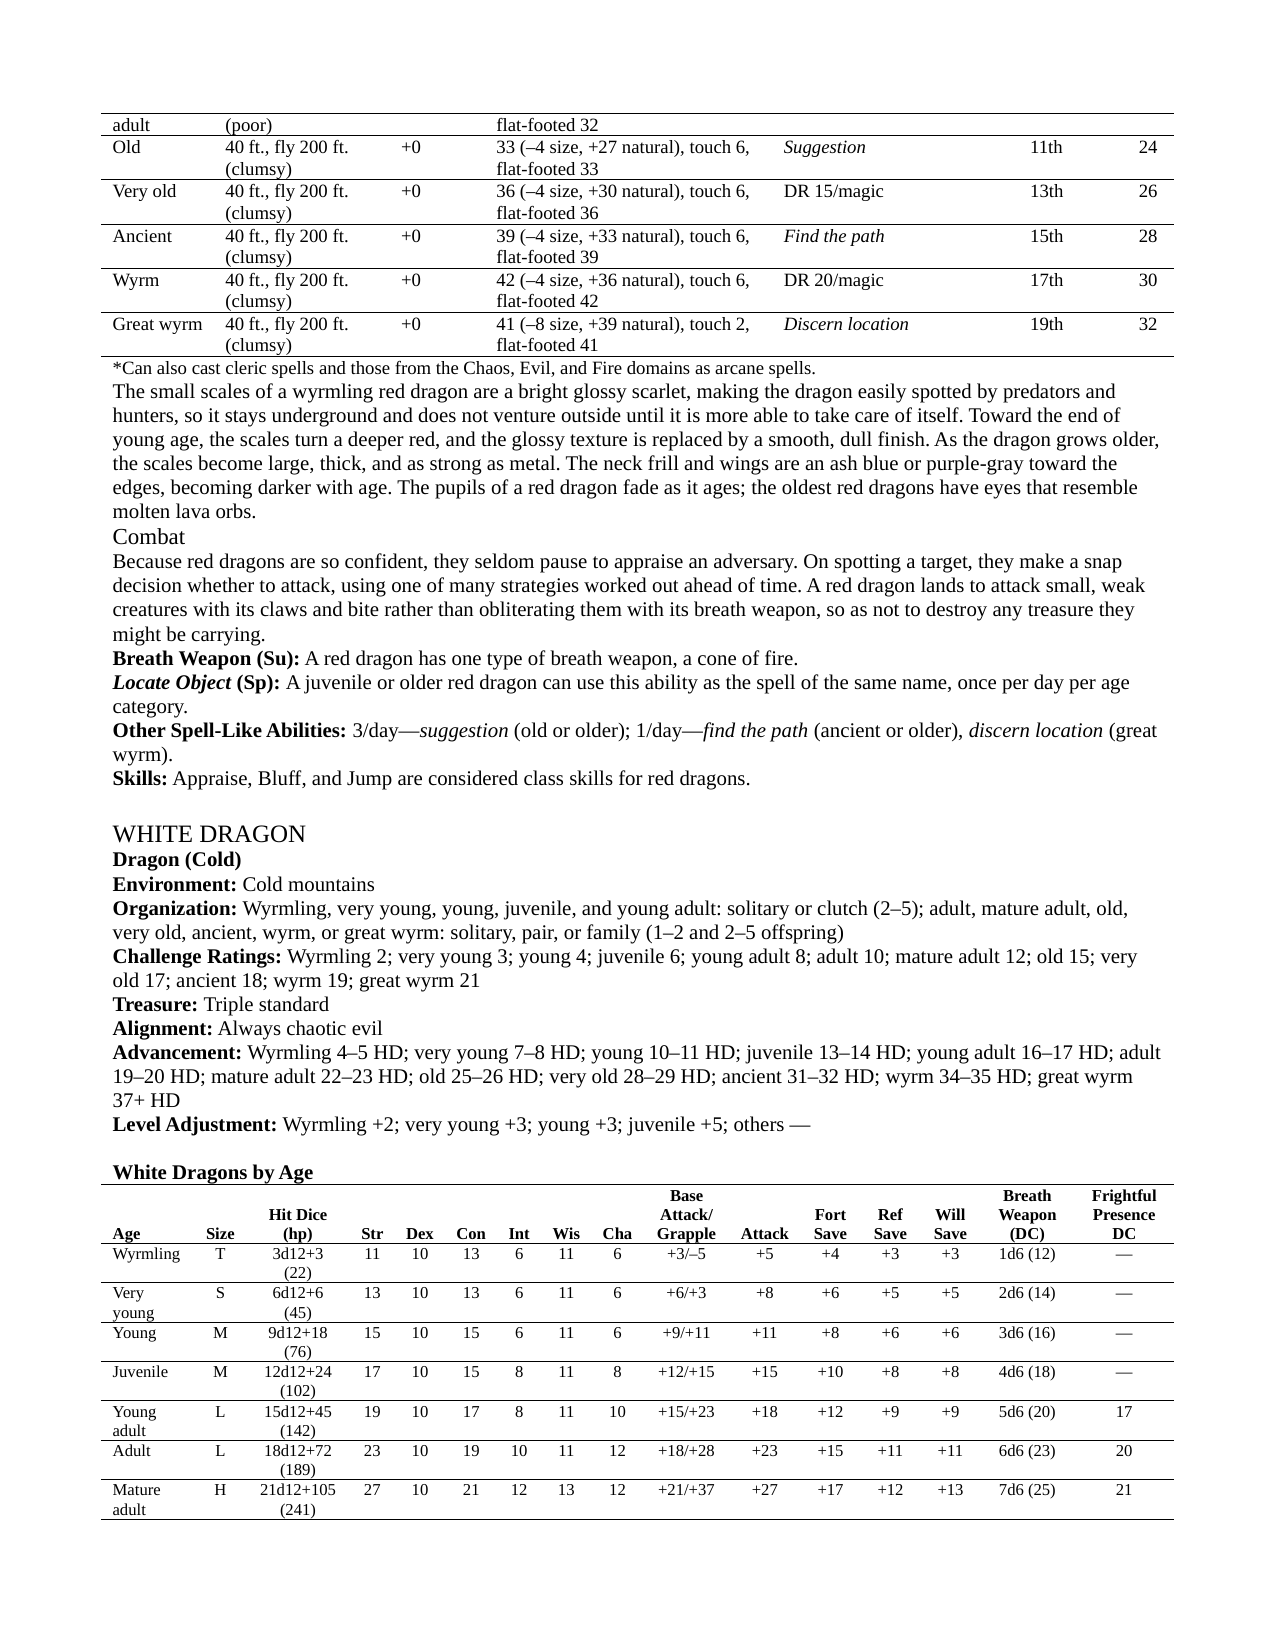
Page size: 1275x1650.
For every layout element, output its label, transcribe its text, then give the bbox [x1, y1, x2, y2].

table_cell Wis [541, 1185, 591, 1243]
table_cell 6 [497, 1323, 541, 1361]
table_cell +0 [390, 225, 485, 268]
table_cell 13 [445, 1283, 497, 1322]
table_cell 20 [1074, 1441, 1174, 1479]
table_cell 7d6 (25) [980, 1480, 1074, 1518]
table_cell Attack [729, 1185, 800, 1243]
table_cell 15 [445, 1323, 497, 1361]
text Organization: Wyrmling, very young, young, juvenile, and young adult: solitary or clutch (2–5); adult, mature adult, old, very old, ancient, wyrm, or great wyrm: solitary, pair, or family (1–2 and 2–5 offspring) [112, 896, 1162, 944]
table_cell Find the path [772, 225, 1019, 268]
table_cell +6 [860, 1323, 920, 1361]
text Other Spell-Like Abilities: 3/day—suggestion (old or older); 1/day—find the path (ancient or older), discern location (great wyrm). [112, 718, 1162, 766]
table_cell 11 [541, 1401, 591, 1440]
table_cell 24 [1127, 136, 1174, 179]
table_cell +11 [729, 1323, 800, 1361]
table_cell 12d12+24 (102) [246, 1362, 350, 1400]
table_cell 10 [395, 1401, 445, 1440]
table_cell 12 [497, 1480, 541, 1518]
table_cell 42 (–4 size, +36 natural), touch 6, flat-footed 42 [485, 269, 772, 312]
table_cell 21d12+105 (241) [246, 1480, 350, 1518]
table_cell 10 [395, 1480, 445, 1518]
table_cell +5 [729, 1244, 800, 1282]
table_cell +15 [729, 1362, 800, 1400]
table_cell 11 [350, 1244, 394, 1282]
table_cell [772, 114, 1019, 135]
table_cell +12 [800, 1401, 860, 1440]
table_header White Dragons by Age [101, 1160, 1174, 1184]
table_cell +11 [860, 1441, 920, 1479]
table_cell 12 [591, 1480, 643, 1518]
text Skills: Appraise, Bluff, and Jump are considered class skills for red dragons. [112, 766, 1162, 790]
table_cell 10 [395, 1441, 445, 1479]
table_cell 17 [445, 1401, 497, 1440]
table_cell 40 ft., fly 200 ft. (clumsy) [214, 180, 389, 223]
table_cell +8 [729, 1283, 800, 1322]
table_cell +23 [729, 1441, 800, 1479]
table_cell 3d6 (16) [980, 1323, 1074, 1361]
table_cell 11 [541, 1283, 591, 1322]
table_cell Old [101, 136, 214, 179]
table_cell 23 [350, 1441, 394, 1479]
table_cell Ref Save [860, 1185, 920, 1243]
table_cell Size [195, 1185, 246, 1243]
table_cell flat-footed 32 [485, 114, 772, 135]
table_cell S [195, 1283, 246, 1322]
table_cell Frightful Presence DC [1074, 1185, 1174, 1243]
table_cell +5 [860, 1283, 920, 1322]
table_cell 13 [350, 1283, 394, 1322]
table_cell 4d6 (18) [980, 1362, 1074, 1400]
table_cell +6 [920, 1323, 980, 1361]
table_cell +6/+3 [644, 1283, 729, 1322]
table_cell +5 [920, 1283, 980, 1322]
table_cell +8 [920, 1362, 980, 1400]
table_cell 19th [1019, 313, 1127, 356]
table_cell 36 (–4 size, +30 natural), touch 6, flat-footed 36 [485, 180, 772, 223]
table_cell 15d12+45 (142) [246, 1401, 350, 1440]
table_cell +3/–5 [644, 1244, 729, 1282]
text Because red dragons are so confident, they seldom pause to appraise an adversary. On spotting a target, they make a snap decision whether to attack, using one of many strategies worked out ahead of time. A red dragon lands to attack small, weak creatures with its claws and bite rather than obliterating them with its breath weapon, so as not to destroy any treasure they might be carrying. [112, 549, 1162, 646]
table_cell +8 [860, 1362, 920, 1400]
table_cell 21 [1074, 1480, 1174, 1518]
table_cell 10 [395, 1362, 445, 1400]
table_cell +9/+11 [644, 1323, 729, 1361]
table_cell Very young [101, 1283, 194, 1322]
table_cell Great wyrm [101, 313, 214, 356]
table_cell Suggestion [772, 136, 1019, 179]
table_cell 15 [350, 1323, 394, 1361]
table_cell +13 [920, 1480, 980, 1518]
table_cell 6 [591, 1323, 643, 1361]
table_cell DR 15/magic [772, 180, 1019, 223]
table_cell 33 (–4 size, +27 natural), touch 6, flat-footed 33 [485, 136, 772, 179]
table_cell 13th [1019, 180, 1127, 223]
table_cell — [1074, 1283, 1174, 1322]
table_cell 17 [1074, 1401, 1174, 1440]
text Challenge Ratings: Wyrmling 2; very young 3; young 4; juvenile 6; young adult 8; adult 10; mature adult 12; old 15; very old 17; ancient 18; wyrm 19; great wyrm 21 [112, 944, 1162, 992]
table_cell 40 ft., fly 200 ft. (clumsy) [214, 313, 389, 356]
table_cell 10 [395, 1323, 445, 1361]
table_cell 6 [591, 1244, 643, 1282]
table_cell [1127, 114, 1174, 135]
table_cell +11 [920, 1441, 980, 1479]
table_cell +12/+15 [644, 1362, 729, 1400]
table_cell 12 [591, 1441, 643, 1479]
table_cell +4 [800, 1244, 860, 1282]
table_cell adult [101, 114, 214, 135]
table_cell T [195, 1244, 246, 1282]
table_cell +27 [729, 1480, 800, 1518]
table_cell 26 [1127, 180, 1174, 223]
table_cell +10 [800, 1362, 860, 1400]
table_cell 40 ft., fly 200 ft. (clumsy) [214, 136, 389, 179]
table_cell Fort Save [800, 1185, 860, 1243]
table_cell 6 [591, 1283, 643, 1322]
table_cell +9 [920, 1401, 980, 1440]
table_cell +3 [860, 1244, 920, 1282]
table_cell 18d12+72 (189) [246, 1441, 350, 1479]
table_cell 15 [445, 1362, 497, 1400]
table_cell 9d12+18 (76) [246, 1323, 350, 1361]
table_cell +0 [390, 313, 485, 356]
table_cell M [195, 1362, 246, 1400]
table_cell Ancient [101, 225, 214, 268]
table_cell 13 [445, 1244, 497, 1282]
table_cell 11 [541, 1362, 591, 1400]
table_cell Age [101, 1185, 194, 1243]
table_cell 6d6 (23) [980, 1441, 1074, 1479]
table_cell — [1074, 1244, 1174, 1282]
table_cell +9 [860, 1401, 920, 1440]
table_cell 1d6 (12) [980, 1244, 1074, 1282]
table_cell H [195, 1480, 246, 1518]
text WHITE DRAGON [112, 819, 1162, 847]
table_cell Int [497, 1185, 541, 1243]
table_cell 8 [497, 1401, 541, 1440]
table_cell 39 (–4 size, +33 natural), touch 6, flat-footed 39 [485, 225, 772, 268]
table_cell Discern location [772, 313, 1019, 356]
text Treasure: Triple standard [112, 992, 1162, 1016]
table_cell 6 [497, 1244, 541, 1282]
table_cell 11th [1019, 136, 1127, 179]
table_cell 8 [591, 1362, 643, 1400]
table_cell 10 [395, 1244, 445, 1282]
table_cell 19 [350, 1401, 394, 1440]
table_cell 17th [1019, 269, 1127, 312]
table_cell *Can also cast cleric spells and those from the Chaos, Evil, and Fire domains as arcane spells. [101, 357, 1174, 378]
table_cell 28 [1127, 225, 1174, 268]
table_cell L [195, 1401, 246, 1440]
table_cell 11 [541, 1441, 591, 1479]
table_cell DR 20/magic [772, 269, 1019, 312]
text Alignment: Always chaotic evil [112, 1016, 1162, 1040]
table_cell 2d6 (14) [980, 1283, 1074, 1322]
text The small scales of a wyrmling red dragon are a bright glossy scarlet, making the dragon easily spotted by predators and hunters, so it stays underground and does not venture outside until it is more able to take care of itself. Toward the end of young age, the scales turn a deeper red, and the glossy texture is replaced by a smooth, dull finish. As the dragon grows older, the scales become large, thick, and as strong as metal. The neck frill and wings are an ash blue or purple-gray toward the edges, becoming darker with age. The pupils of a red dragon fade as it ages; the oldest red dragons have eyes that resemble molten lava orbs. [112, 378, 1162, 523]
table_cell 6d12+6 (45) [246, 1283, 350, 1322]
table_cell 10 [497, 1441, 541, 1479]
table_cell +21/+37 [644, 1480, 729, 1518]
table_cell 11 [541, 1244, 591, 1282]
table_cell Base Attack/ Grapple [644, 1185, 729, 1243]
text Locate Object (Sp): A juvenile or older red dragon can use this ability as the spell of the same name, once per day per age category. [112, 669, 1162, 718]
table_cell [390, 114, 485, 135]
table_cell 41 (–8 size, +39 natural), touch 2, flat-footed 41 [485, 313, 772, 356]
table_cell +0 [390, 136, 485, 179]
table_cell Juvenile [101, 1362, 194, 1400]
table_cell — [1074, 1362, 1174, 1400]
table_cell 40 ft., fly 200 ft. (clumsy) [214, 269, 389, 312]
table_cell 40 ft., fly 200 ft. (clumsy) [214, 225, 389, 268]
table_cell 6 [497, 1283, 541, 1322]
table_cell +15/+23 [644, 1401, 729, 1440]
text Dragon (Cold) [112, 847, 1162, 871]
text Advancement: Wyrmling 4–5 HD; very young 7–8 HD; young 10–11 HD; juvenile 13–14 HD; young adult 16–17 HD; adult 19–20 HD; mature adult 22–23 HD; old 25–26 HD; very old 28–29 HD; ancient 31–32 HD; wyrm 34–35 HD; great wyrm 37+ HD [112, 1040, 1162, 1112]
table_cell 8 [497, 1362, 541, 1400]
table_cell 15th [1019, 225, 1127, 268]
table_cell +3 [920, 1244, 980, 1282]
table_cell Str [350, 1185, 394, 1243]
table_cell Very old [101, 180, 214, 223]
table_cell +0 [390, 180, 485, 223]
table_cell 19 [445, 1441, 497, 1479]
table_cell Young adult [101, 1401, 194, 1440]
table_cell +0 [390, 269, 485, 312]
table_cell 27 [350, 1480, 394, 1518]
table_cell +18/+28 [644, 1441, 729, 1479]
table_cell 10 [395, 1283, 445, 1322]
table_cell Breath Weapon (DC) [980, 1185, 1074, 1243]
table_cell 3d12+3 (22) [246, 1244, 350, 1282]
table_cell — [1074, 1323, 1174, 1361]
table_cell Con [445, 1185, 497, 1243]
table_cell 11 [541, 1323, 591, 1361]
table_cell +8 [800, 1323, 860, 1361]
table_cell +6 [800, 1283, 860, 1322]
table_cell Wyrm [101, 269, 214, 312]
table_cell 30 [1127, 269, 1174, 312]
table_cell [1019, 114, 1127, 135]
table_cell (poor) [214, 114, 389, 135]
text Combat [112, 523, 1162, 549]
text Level Adjustment: Wyrmling +2; very young +3; young +3; juvenile +5; others — [112, 1112, 1162, 1136]
table_cell 17 [350, 1362, 394, 1400]
table_cell 21 [445, 1480, 497, 1518]
table_cell Adult [101, 1441, 194, 1479]
table_cell L [195, 1441, 246, 1479]
table_cell 32 [1127, 313, 1174, 356]
table_cell Wyrmling [101, 1244, 194, 1282]
text Breath Weapon (Su): A red dragon has one type of breath weapon, a cone of fire. [112, 646, 1162, 669]
table_cell Young [101, 1323, 194, 1361]
table_cell +17 [800, 1480, 860, 1518]
table_cell +18 [729, 1401, 800, 1440]
text Environment: Cold mountains [112, 871, 1162, 896]
table_cell 5d6 (20) [980, 1401, 1074, 1440]
table_cell Dex [395, 1185, 445, 1243]
table_cell Mature adult [101, 1480, 194, 1518]
table_cell +15 [800, 1441, 860, 1479]
table_cell Hit Dice (hp) [246, 1185, 350, 1243]
table_cell Will Save [920, 1185, 980, 1243]
table_cell Cha [591, 1185, 643, 1243]
table_cell M [195, 1323, 246, 1361]
table_cell 13 [541, 1480, 591, 1518]
table_cell 10 [591, 1401, 643, 1440]
table_cell +12 [860, 1480, 920, 1518]
